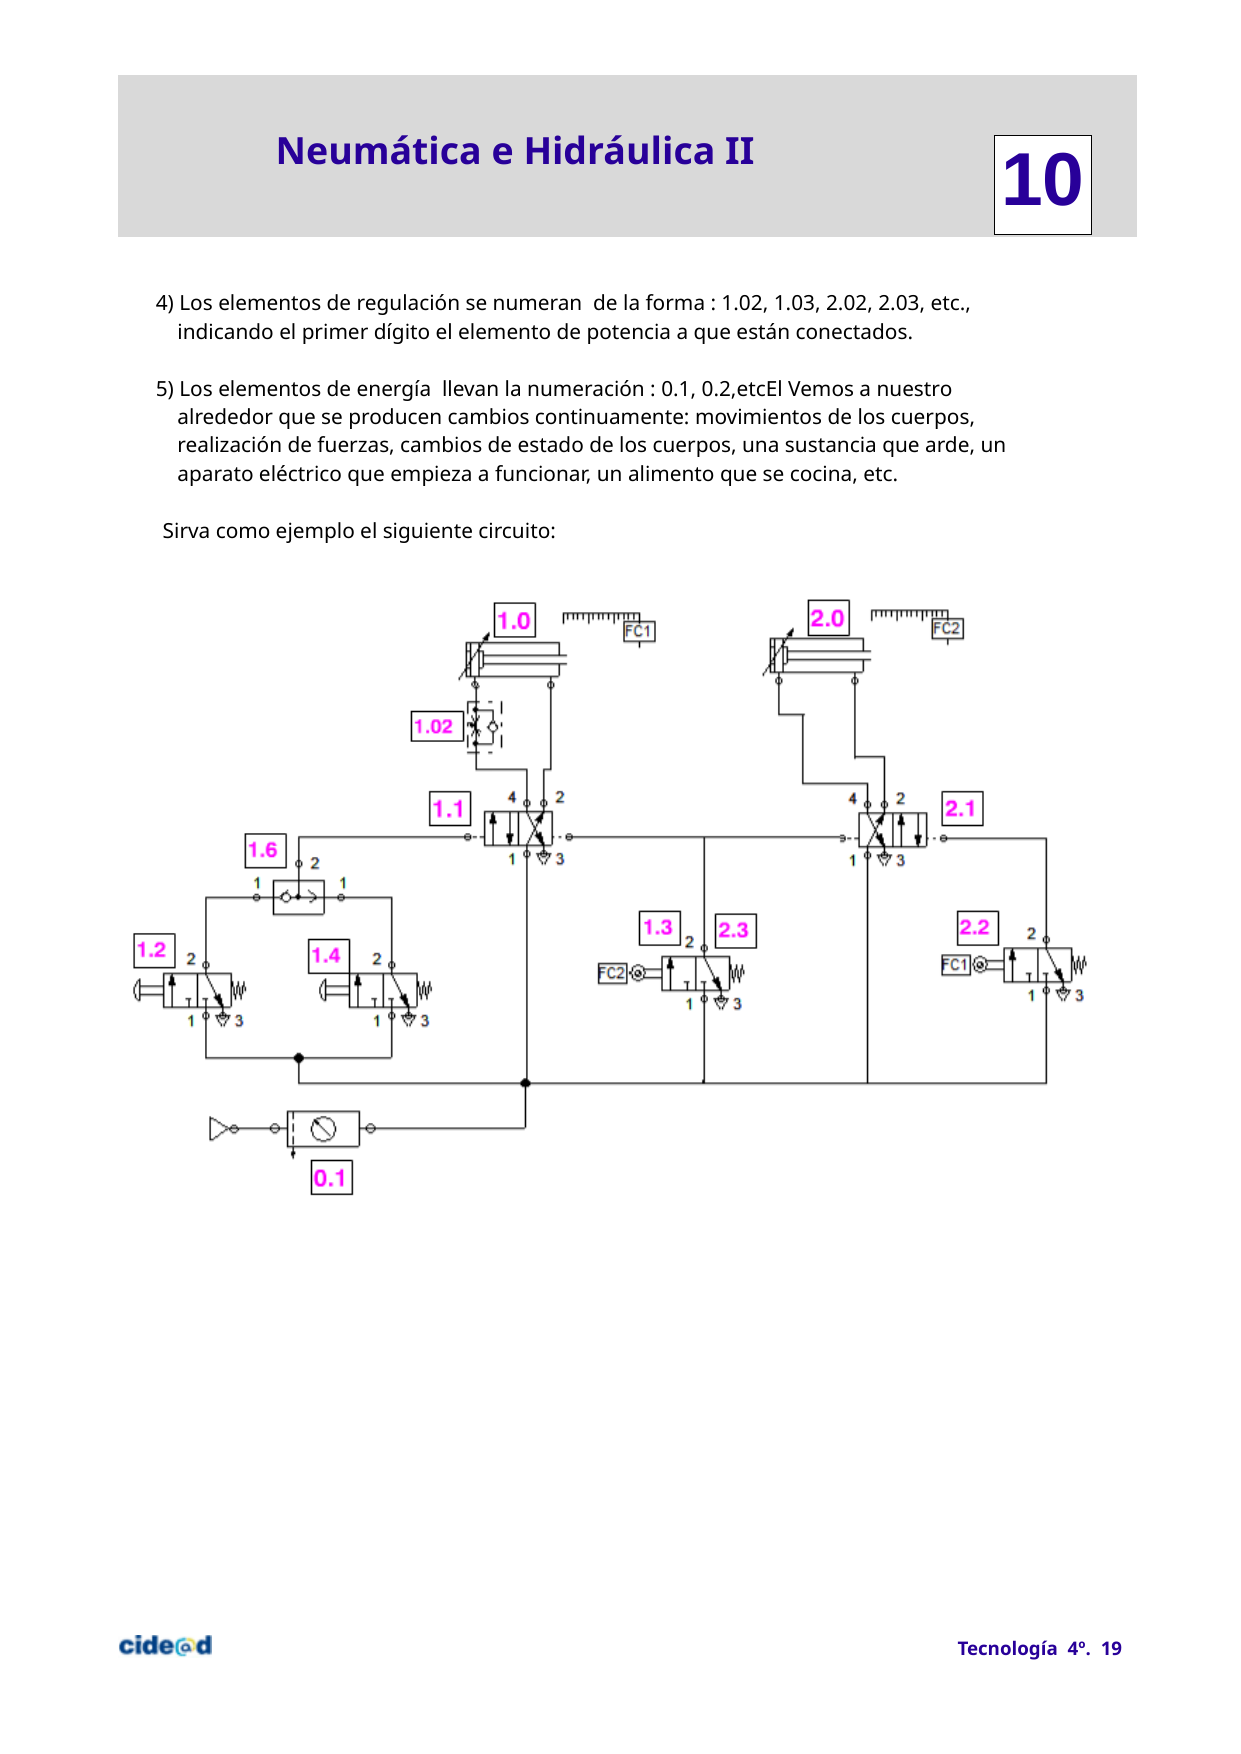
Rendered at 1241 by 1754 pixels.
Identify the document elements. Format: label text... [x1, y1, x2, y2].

picture [118, 1635, 212, 1658]
picture [128, 569, 1112, 1170]
text Sirva como ejemplo el siguiente circuito: [162, 487, 1122, 516]
text aparato eléctrico que empieza a funcionar, un alimento que se cocina, etc. [156, 431, 1122, 459]
text indicando el primer dígito el elemento de potencia a que están conectados. 5) Los elementos de energía llevan la numeración : 0.1, 0.2,etcEl Vemos a nuestro [156, 288, 1122, 374]
text alrededor que se producen cambios continuamente: movimientos de los cuerpos, [156, 374, 1122, 402]
text realización de fuerzas, cambios de estado de los cuerpos, una sustancia que arde, un [156, 402, 1122, 431]
